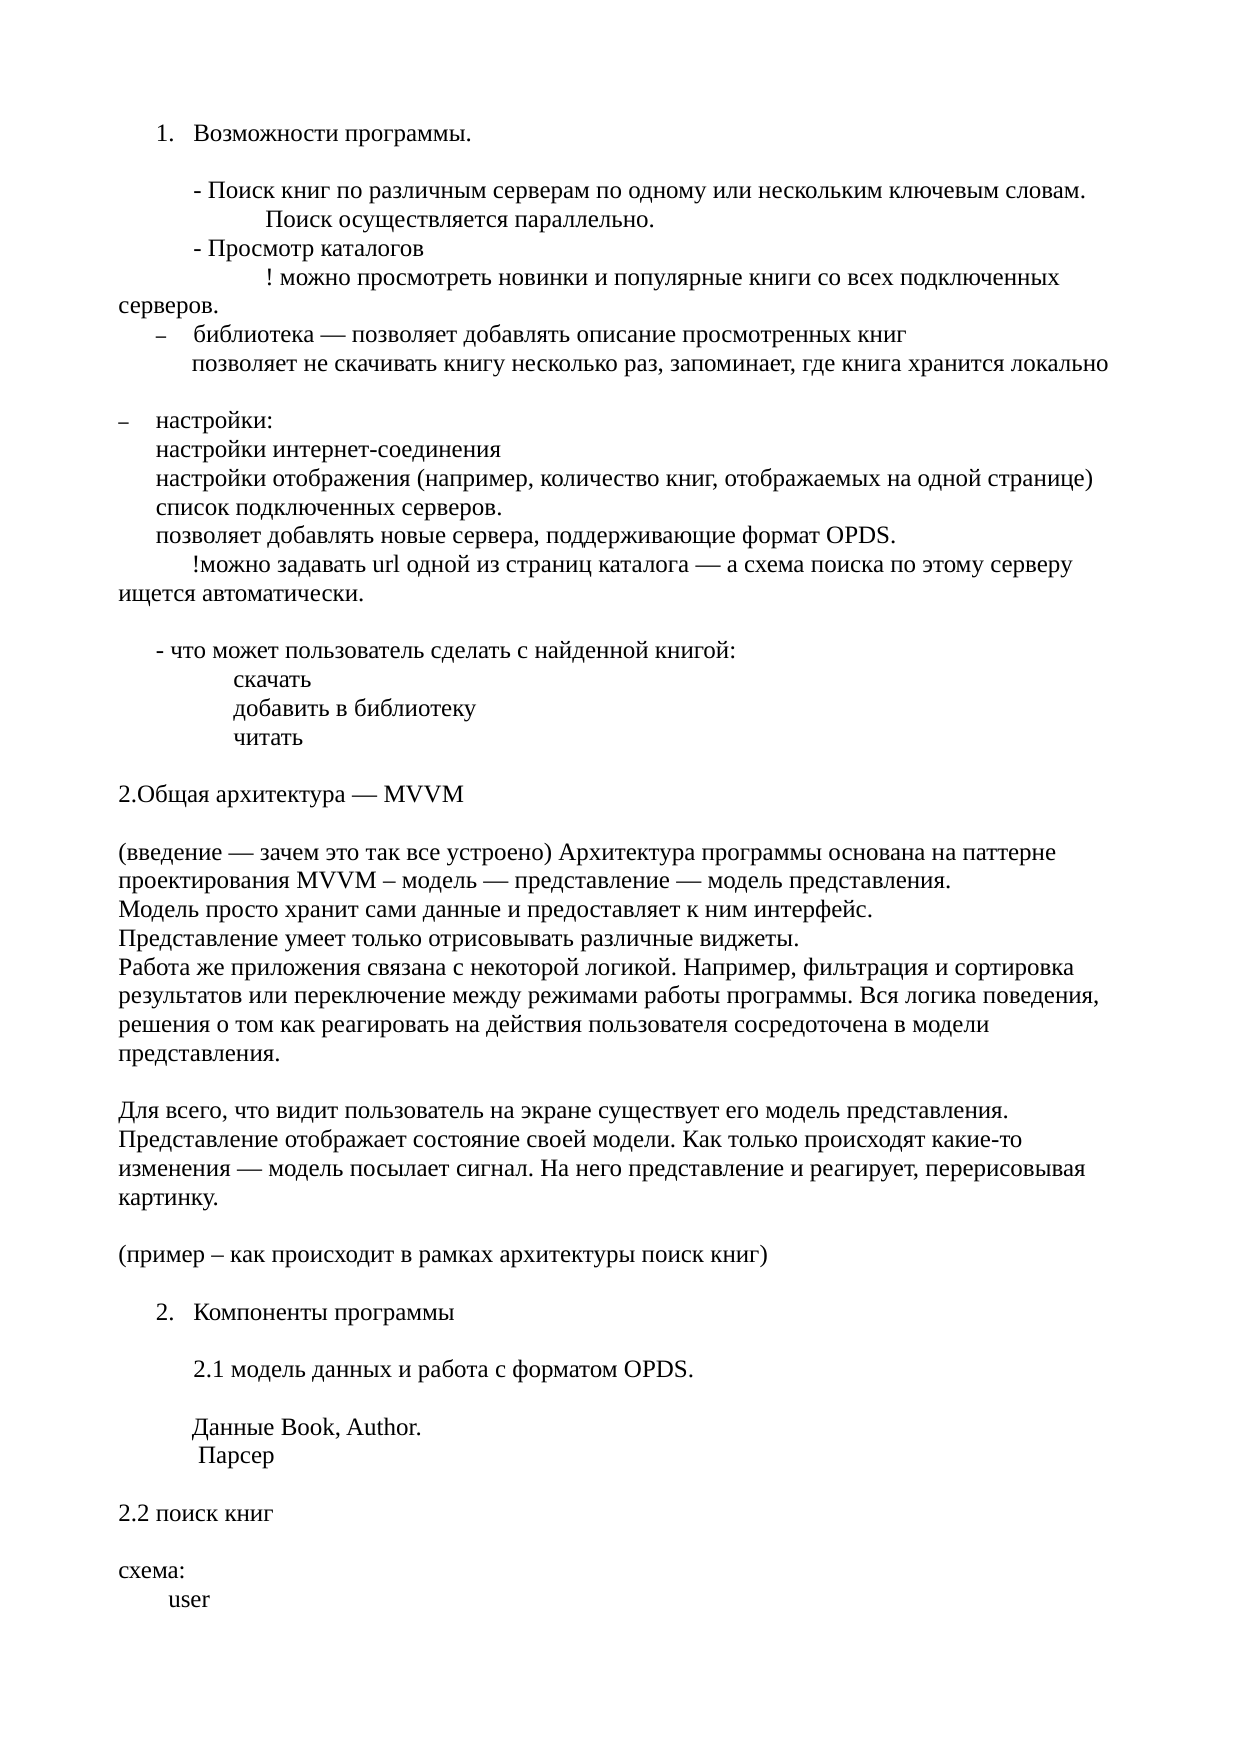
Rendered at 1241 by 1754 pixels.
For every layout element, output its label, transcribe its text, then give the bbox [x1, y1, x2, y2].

text Данные Book, Author. [118, 1412, 1122, 1441]
text Модель просто хранит сами данные и предоставляет к ним интерфейс. [118, 894, 1122, 923]
list 2 поиск книг [118, 1498, 1122, 1527]
list список подключенных серверов. [118, 492, 1122, 521]
list добавить в библиотеку [196, 693, 1122, 722]
text ! можно просмотреть новинки и популярные книги со всех подключенных серверов. [118, 262, 1122, 319]
text позволяет не скачивать книгу несколько раз, запоминает, где книга хранится локально [118, 348, 1122, 377]
list - Просмотр каталогов [156, 233, 1122, 262]
text !можно задавать url одной из страниц каталога — а схема поиска по этому серверу ищется автоматически. [118, 549, 1122, 607]
list - Поиск книг по различным серверам по одному или нескольким ключевым словам. [156, 176, 1122, 204]
text (пример – как происходит в рамках архитектуры поиск книг) [118, 1239, 1122, 1268]
text 2.Общая архитектура — MVVM [118, 779, 1122, 808]
list Компоненты программы [156, 1297, 1122, 1326]
text user [118, 1584, 1122, 1613]
list библиотека — позволяет добавлять описание просмотренных книг [156, 319, 1122, 348]
list 2.1 модель данных и работа с форматом OPDS. [156, 1354, 1122, 1383]
list - что может пользователь сделать с найденной книгой: [118, 636, 1122, 664]
text Парсер [118, 1441, 1122, 1469]
text Представление умеет только отрисовывать различные виджеты. [118, 923, 1122, 952]
list читать [196, 722, 1122, 751]
list настройки: [118, 406, 1122, 434]
text Работа же приложения связана с некоторой логикой. Например, фильтрация и сортировка результатов или переключение между режимами работы программы. Вся логика поведения, решения о том как реагировать на действия пользователя сосредоточена в модели представления. [118, 952, 1122, 1067]
text схема: [118, 1556, 1122, 1584]
text Для всего, что видит пользователь на экране существует его модель представления. [118, 1096, 1122, 1124]
text Представление отображает состояние своей модели. Как только происходят какие-то изменения — модель посылает сигнал. На него представление и реагирует, перерисовывая картинку. [118, 1124, 1122, 1211]
list Возможности программы. [156, 118, 1122, 147]
list настройки отображения (например, количество книг, отображаемых на одной странице) [118, 463, 1122, 492]
text Поиск осуществляется параллельно. [118, 204, 1122, 233]
list (введение — зачем это так все устроено) Архитектура программы основана на паттерне проектирования MVVM – модель — представление — модель представления. [118, 837, 1122, 894]
list настройки интернет-соединения [118, 434, 1122, 463]
list позволяет добавлять новые сервера, поддерживающие формат OPDS. [118, 521, 1122, 549]
list скачать [196, 664, 1122, 693]
